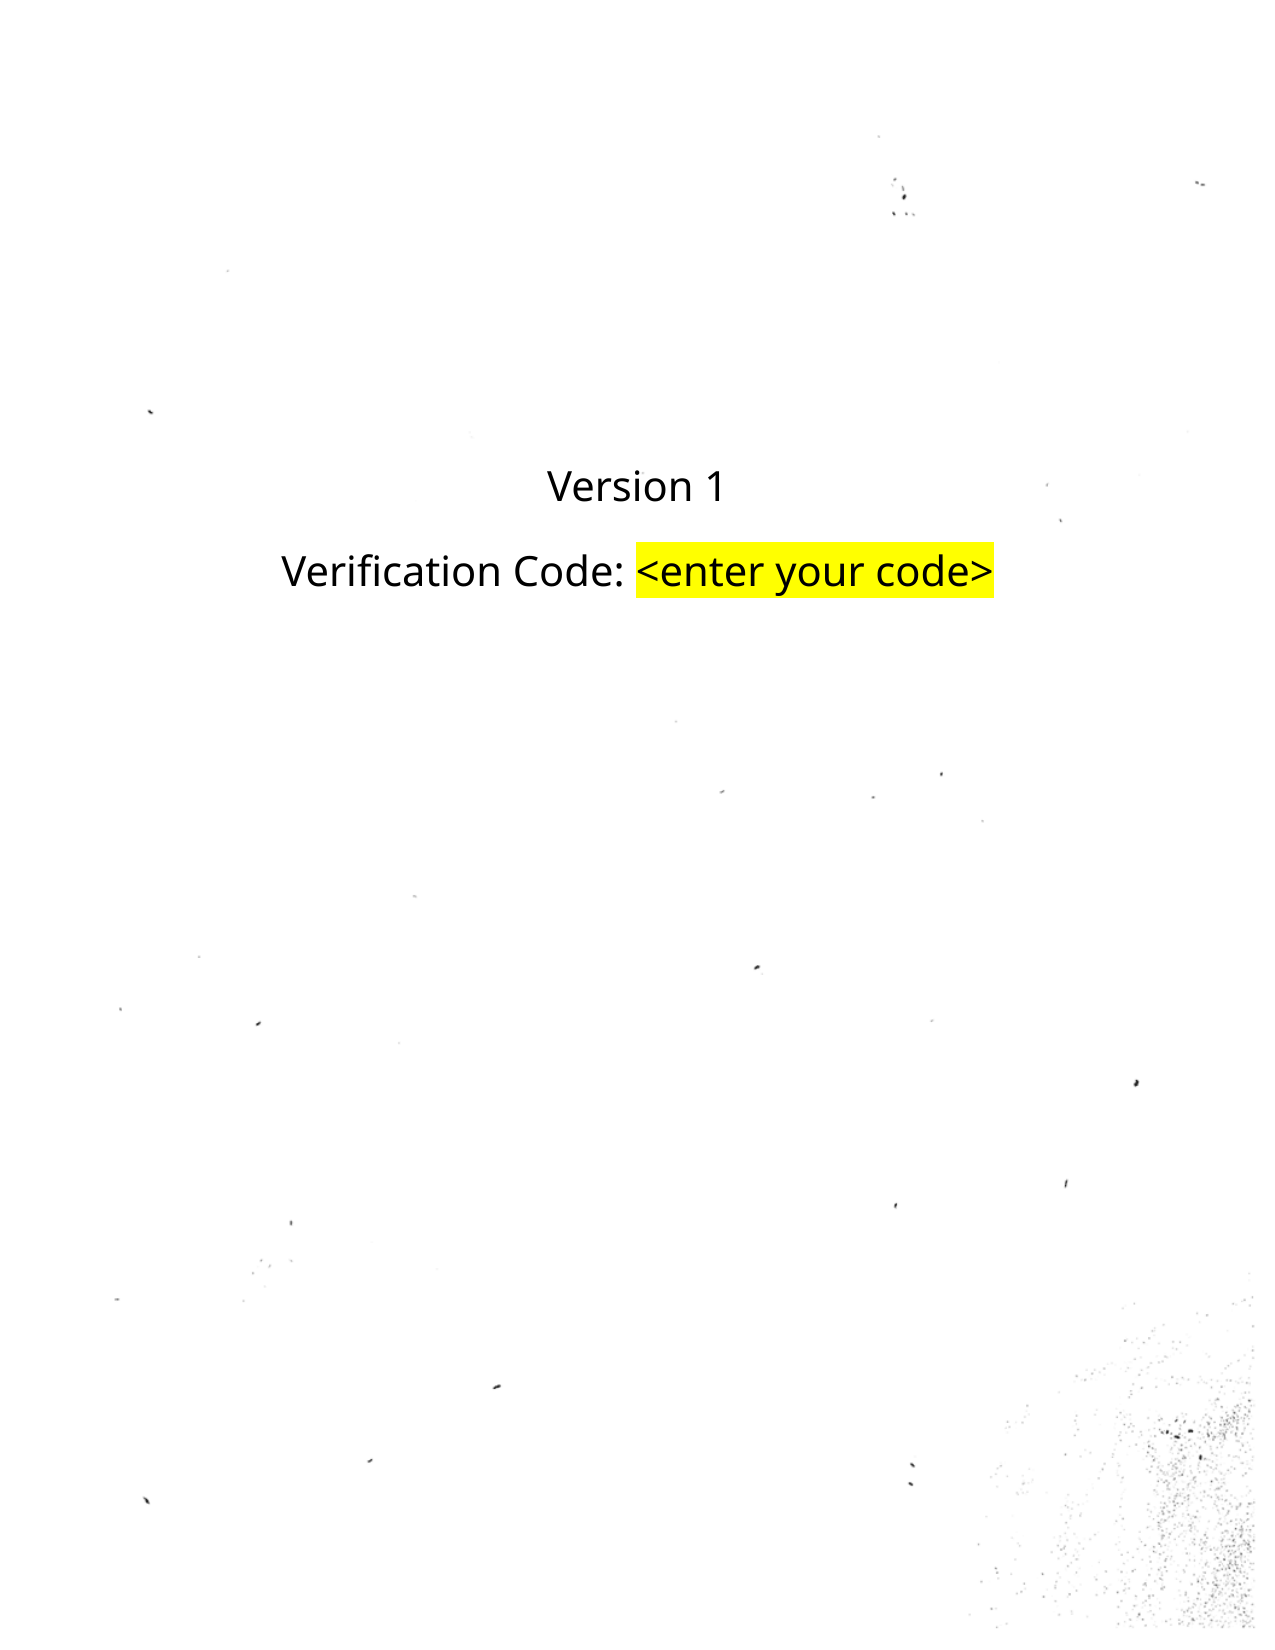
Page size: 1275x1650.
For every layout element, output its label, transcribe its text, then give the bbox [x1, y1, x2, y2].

text Verification Code: <enter your code> [150, 542, 1125, 598]
text Version 1 [150, 457, 1125, 513]
picture [0, 0, 1275, 1650]
